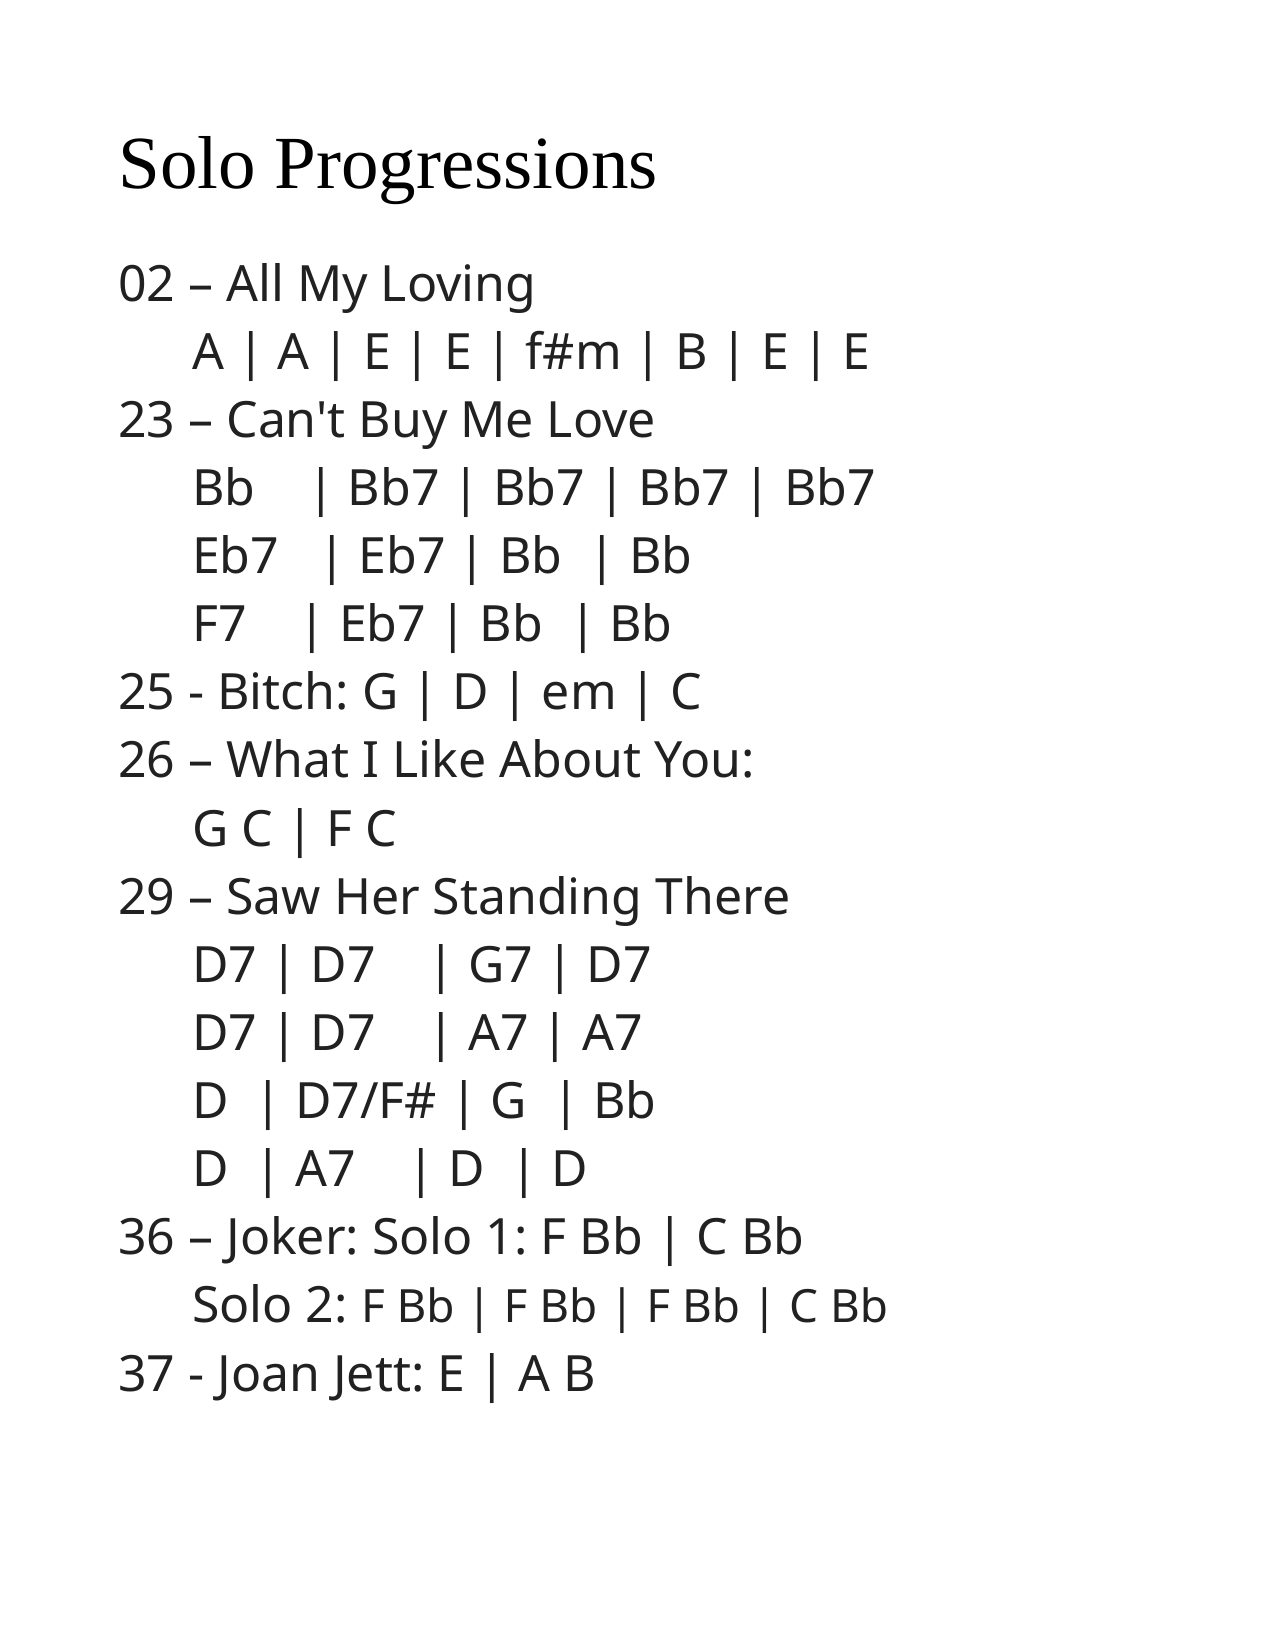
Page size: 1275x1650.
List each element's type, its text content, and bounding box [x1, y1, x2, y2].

text 29 – Saw Her Standing There [118, 861, 1157, 929]
text Solo 2: F Bb | F Bb | F Bb | C Bb [192, 1269, 1157, 1337]
text 26 – What I Like About You: [118, 724, 1157, 792]
text 23 – Can't Buy Me Love [118, 384, 1157, 452]
text A | A | E | E | f#m | B | E | E [192, 316, 1157, 384]
text 37 - Joan Jett: E | A B [118, 1337, 1157, 1406]
text 02 – All My Loving [118, 247, 1157, 316]
text D | A7 | D | D [192, 1133, 1157, 1201]
text G C | F C [192, 792, 1157, 861]
text 25 - Bitch: G | D | em | C [118, 656, 1157, 724]
text Bb | Bb7 | Bb7 | Bb7 | Bb7 [192, 452, 1157, 520]
text Solo Progressions [118, 118, 1157, 204]
text D7 | D7 | A7 | A7 [192, 997, 1157, 1065]
text D | D7/F# | G | Bb [192, 1065, 1157, 1133]
text Eb7 | Eb7 | Bb | Bb [192, 520, 1157, 588]
text D7 | D7 | G7 | D7 [192, 929, 1157, 997]
text F7 | Eb7 | Bb | Bb [192, 588, 1157, 656]
text 36 – Joker: Solo 1: F Bb | C Bb [118, 1201, 1157, 1269]
